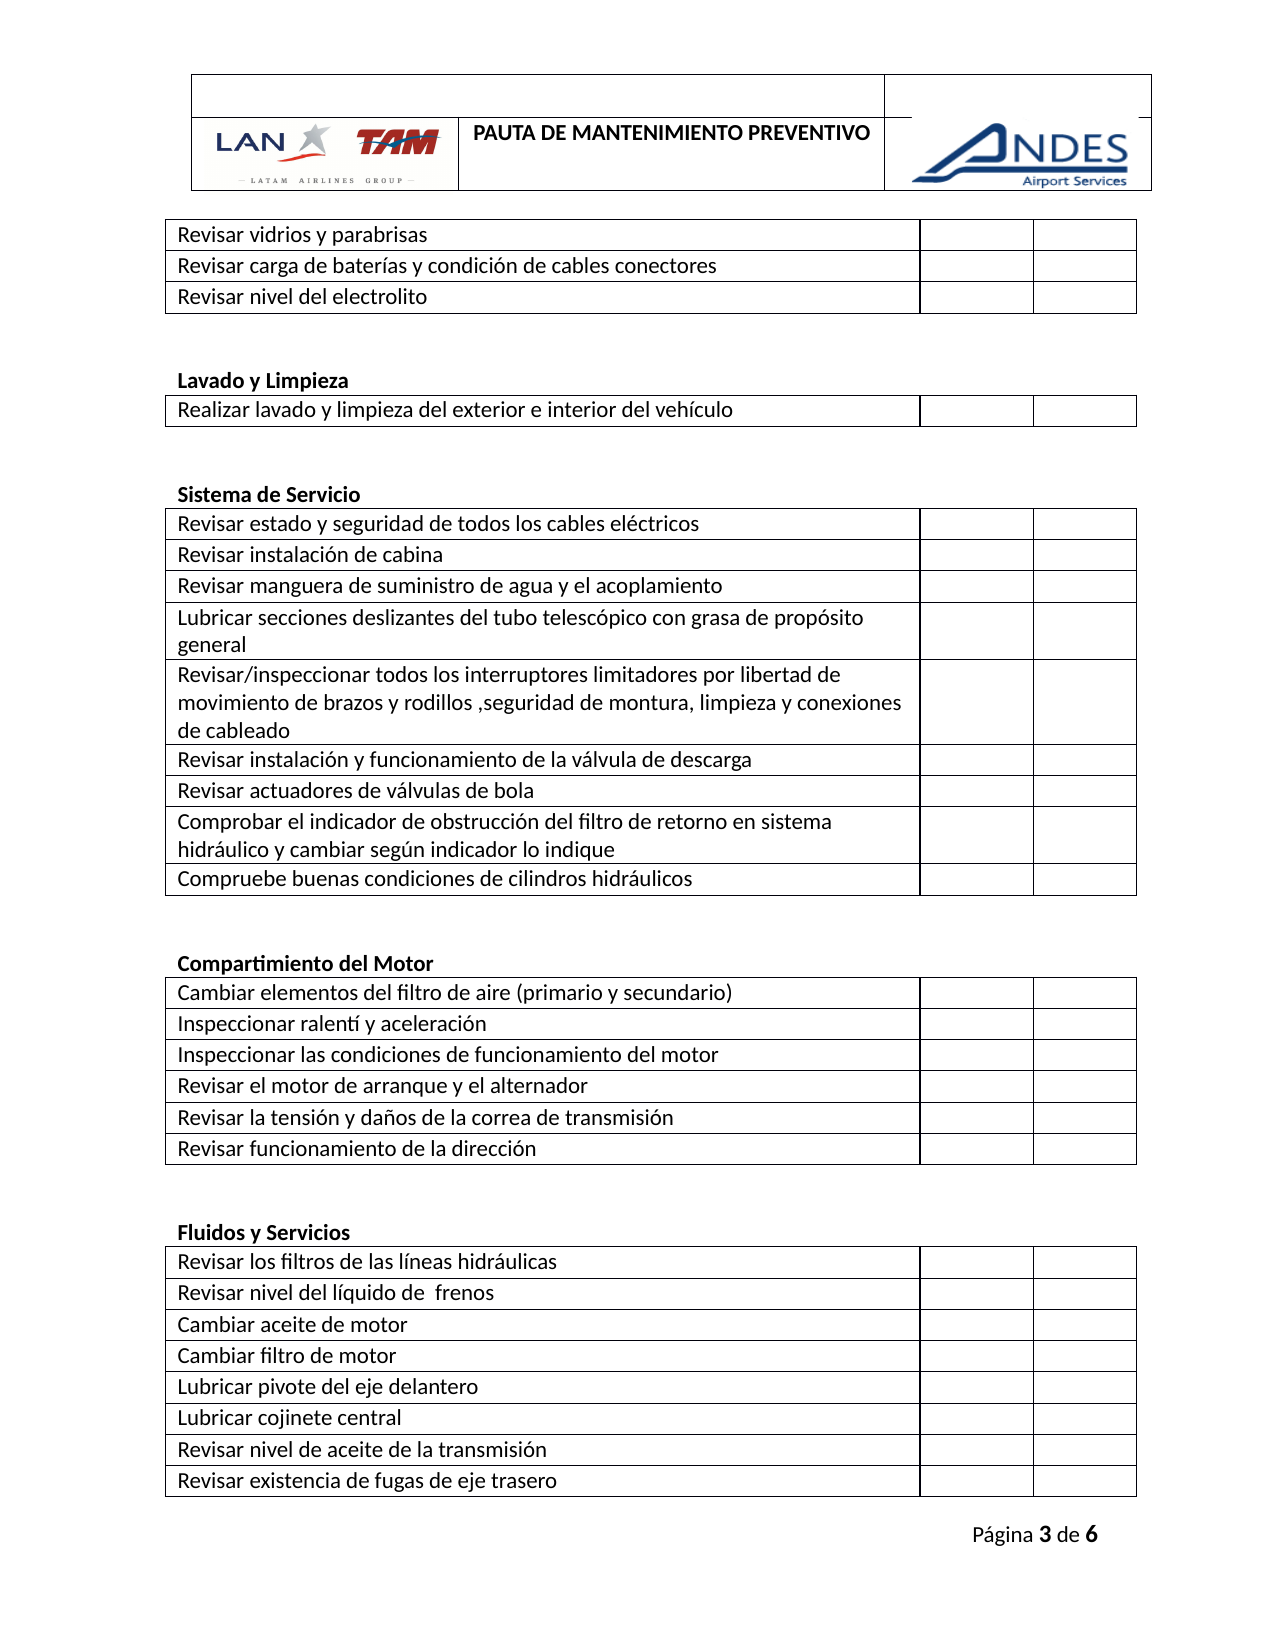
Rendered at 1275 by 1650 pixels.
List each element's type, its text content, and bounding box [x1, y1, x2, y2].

table_cell [1034, 1279, 1136, 1309]
table_cell Revisar carga de baterías y condición de cables conectores [166, 251, 919, 281]
table_cell [1034, 776, 1136, 806]
table_cell Revisar nivel de aceite de la transmisión [166, 1435, 919, 1465]
table_cell Revisar instalación y funcionamiento de la válvula de descarga [166, 745, 919, 775]
table_cell [921, 745, 1033, 775]
table_cell [921, 807, 1033, 863]
table_cell [1034, 1009, 1136, 1039]
table_header [921, 1247, 1033, 1277]
text Lavado y Limpieza [177, 366, 1098, 394]
table_cell [1034, 864, 1136, 894]
table_cell [921, 540, 1033, 570]
table_cell [1034, 1040, 1136, 1070]
table_header [921, 978, 1033, 1008]
table_cell [921, 1435, 1033, 1465]
table_cell [921, 1040, 1033, 1070]
table_cell [1034, 1071, 1136, 1102]
table_cell Comprobar el indicador de obstrucción del filtro de retorno en sistema hidráulico y cambiar según indicador lo indique [166, 807, 919, 863]
table_cell Revisar nivel del líquido de frenos [166, 1279, 919, 1309]
table_cell [921, 1372, 1033, 1402]
table_cell [1034, 1103, 1136, 1133]
table_cell [1034, 1372, 1136, 1402]
table_header [1034, 1247, 1136, 1277]
table_cell [921, 1404, 1033, 1434]
table_cell Revisar/inspeccionar todos los interruptores limitadores por libertad de movimiento de brazos y rodillos ,seguridad de montura, limpieza y conexiones de cableado [166, 660, 919, 744]
table_header [1034, 978, 1136, 1008]
table_cell [1034, 540, 1136, 570]
table_cell Revisar actuadores de válvulas de bola [166, 776, 919, 806]
table_cell Lubricar cojinete central [166, 1404, 919, 1434]
table_cell Inspeccionar las condiciones de funcionamiento del motor [166, 1040, 919, 1070]
text Sistema de Servicio [177, 480, 1098, 508]
table_cell [921, 1071, 1033, 1102]
table_cell Compruebe buenas condiciones de cilindros hidráulicos [166, 864, 919, 894]
table_cell [1034, 807, 1136, 863]
text Compartimiento del Motor [177, 949, 1098, 977]
table_cell [921, 1466, 1033, 1496]
text Fluidos y Servicios [177, 1218, 1098, 1246]
table_cell [1034, 251, 1136, 281]
table_cell [921, 1279, 1033, 1309]
table_cell [921, 864, 1033, 894]
table_cell Revisar funcionamiento de la dirección [166, 1134, 919, 1164]
table_cell [1034, 1341, 1136, 1371]
table_cell [1034, 1310, 1136, 1340]
picture [204, 118, 454, 190]
table_header Revisar los filtros de las líneas hidráulicas [166, 1247, 919, 1277]
table_cell Inspeccionar ralentí y aceleración [166, 1009, 919, 1039]
table_cell Revisar instalación de cabina [166, 540, 919, 570]
table_cell [921, 1310, 1033, 1340]
table_cell [921, 603, 1033, 659]
table_cell [1034, 1466, 1136, 1496]
table_cell [921, 1103, 1033, 1133]
table_cell [1034, 571, 1136, 602]
table_cell [921, 571, 1033, 602]
table_cell [1034, 282, 1136, 312]
table_cell [921, 1009, 1033, 1039]
table_cell Lubricar pivote del eje delantero [166, 1372, 919, 1402]
table_cell [1034, 1134, 1136, 1164]
table_cell Lubricar secciones deslizantes del tubo telescópico con grasa de propósito general [166, 603, 919, 659]
table_header [921, 396, 1033, 426]
table_cell [921, 220, 1033, 250]
table_cell [1034, 220, 1136, 250]
table_cell Revisar vidrios y parabrisas [166, 220, 919, 250]
table_cell Revisar el motor de arranque y el alternador [166, 1071, 919, 1102]
table_cell [1034, 1435, 1136, 1465]
table_header [1034, 509, 1136, 539]
table_cell [1034, 603, 1136, 659]
table_cell [921, 776, 1033, 806]
table_header Revisar estado y seguridad de todos los cables eléctricos [166, 509, 919, 539]
table_cell Revisar existencia de fugas de eje trasero [166, 1466, 919, 1496]
table_cell [1034, 660, 1136, 744]
table_cell Revisar nivel del electrolito [166, 282, 919, 312]
table_header Realizar lavado y limpieza del exterior e interior del vehículo [166, 396, 919, 426]
picture [204, 191, 454, 195]
table_cell Revisar manguera de suministro de agua y el acoplamiento [166, 571, 919, 602]
table_cell [921, 1134, 1033, 1164]
picture [911, 117, 1139, 190]
table_header [1034, 396, 1136, 426]
table_cell [921, 251, 1033, 281]
table_header [921, 509, 1033, 539]
table_cell [921, 282, 1033, 312]
table_cell Revisar la tensión y daños de la correa de transmisión [166, 1103, 919, 1133]
table_cell [921, 1341, 1033, 1371]
table_cell [1034, 1404, 1136, 1434]
table_header Cambiar elementos del filtro de aire (primario y secundario) [166, 978, 919, 1008]
table_cell [921, 660, 1033, 744]
table_cell Cambiar aceite de motor [166, 1310, 919, 1340]
table_cell Cambiar filtro de motor [166, 1341, 919, 1371]
table_cell [1034, 745, 1136, 775]
